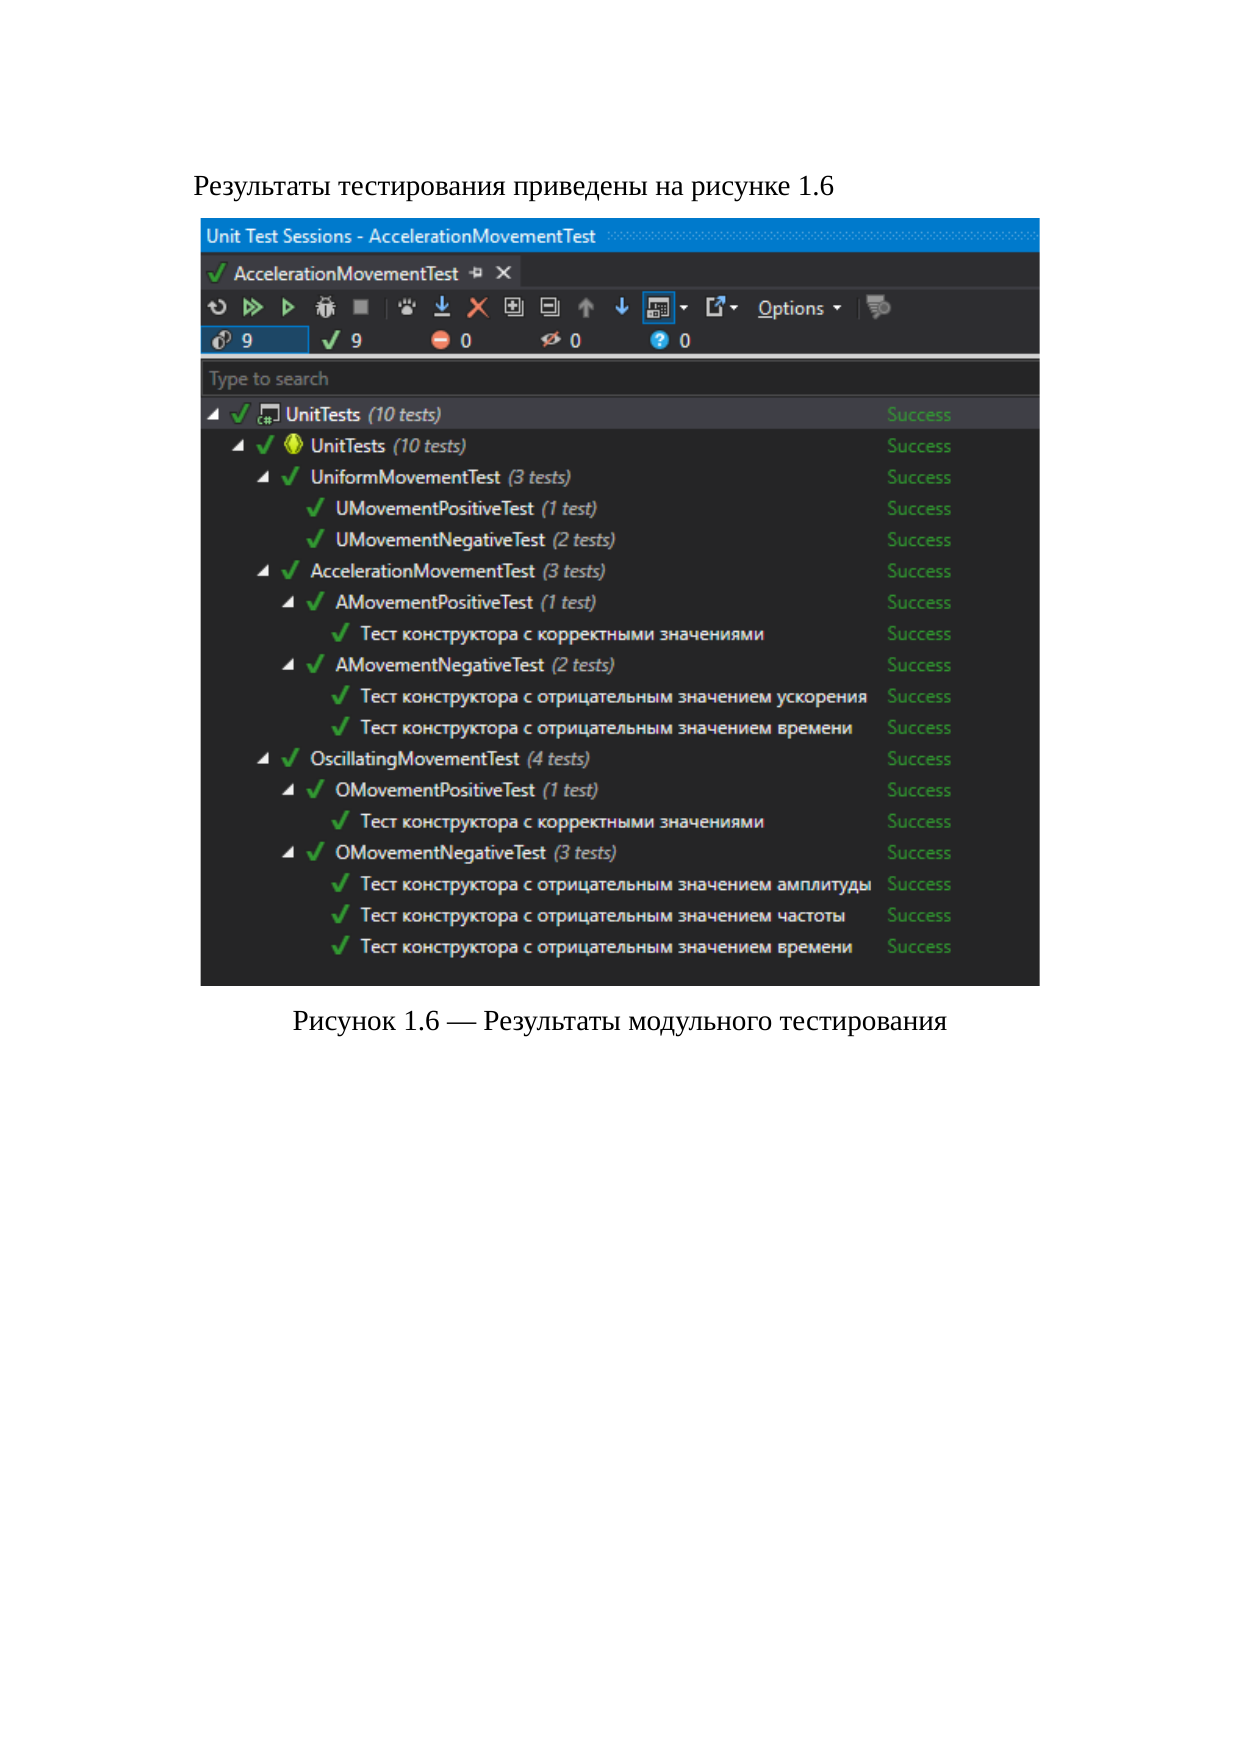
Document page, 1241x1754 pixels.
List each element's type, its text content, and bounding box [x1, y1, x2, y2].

text Рисунок 1.6 — Результаты модульного тестирования [118, 219, 1122, 1036]
picture [200, 218, 1040, 986]
text Результаты тестирования приведены на рисунке 1.6 [118, 168, 1122, 202]
